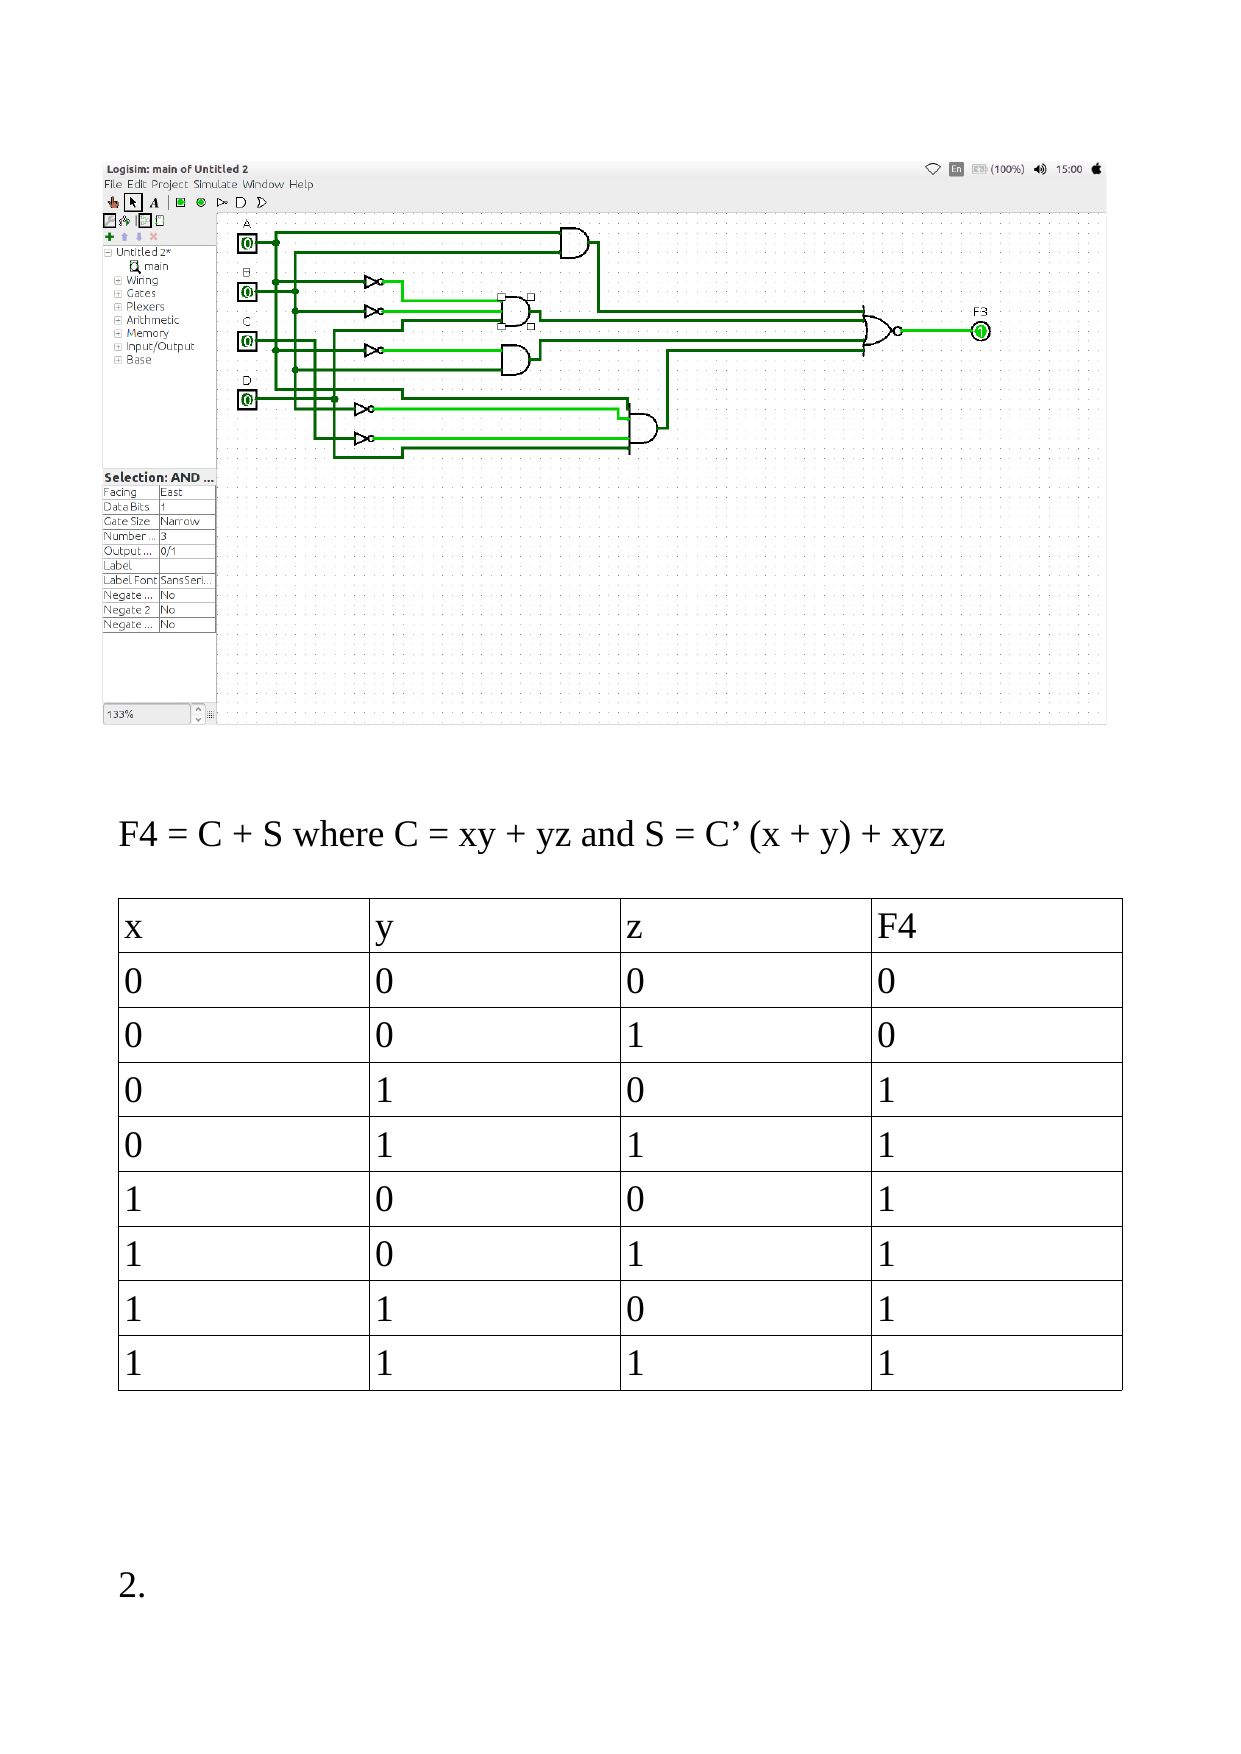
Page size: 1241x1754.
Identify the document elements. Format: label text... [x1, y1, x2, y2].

table_cell 0 [370, 1008, 620, 1062]
table_cell 1 [370, 1336, 620, 1390]
table_cell 1 [872, 1227, 1122, 1280]
table_header x [119, 899, 369, 952]
table_cell 1 [119, 1227, 369, 1280]
table_cell 0 [119, 1117, 369, 1171]
table_cell 1 [370, 1117, 620, 1171]
table_cell 0 [370, 1172, 620, 1226]
table_cell 0 [370, 953, 620, 1007]
table_header F4 [872, 899, 1122, 952]
table_header y [370, 899, 620, 952]
table_cell 1 [621, 1227, 871, 1280]
picture [102, 160, 1107, 725]
table_cell 0 [621, 1281, 871, 1335]
table_cell 1 [872, 1117, 1122, 1171]
table_cell 1 [621, 1336, 871, 1390]
table_cell 1 [872, 1172, 1122, 1226]
table_cell 1 [872, 1336, 1122, 1390]
table_cell 0 [872, 1008, 1122, 1062]
table_cell 1 [872, 1063, 1122, 1116]
table_cell 0 [872, 953, 1122, 1007]
table_cell 0 [119, 1008, 369, 1062]
table_cell 1 [119, 1281, 369, 1335]
text F4 = C + S where C = xy + yz and S = C’ (x + y) + xyz [118, 811, 1122, 854]
table_cell 1 [872, 1281, 1122, 1335]
table_cell 1 [370, 1281, 620, 1335]
table_cell 0 [119, 1063, 369, 1116]
table_cell 0 [621, 953, 871, 1007]
table_header z [621, 899, 871, 952]
table_cell 0 [621, 1172, 871, 1226]
text 2. [118, 1562, 1122, 1605]
table_cell 1 [621, 1008, 871, 1062]
table_cell 0 [119, 953, 369, 1007]
table_cell 1 [119, 1172, 369, 1226]
table_cell 1 [621, 1117, 871, 1171]
table_cell 1 [370, 1063, 620, 1116]
table_cell 0 [370, 1227, 620, 1280]
table_cell 1 [119, 1336, 369, 1390]
table_cell 0 [621, 1063, 871, 1116]
